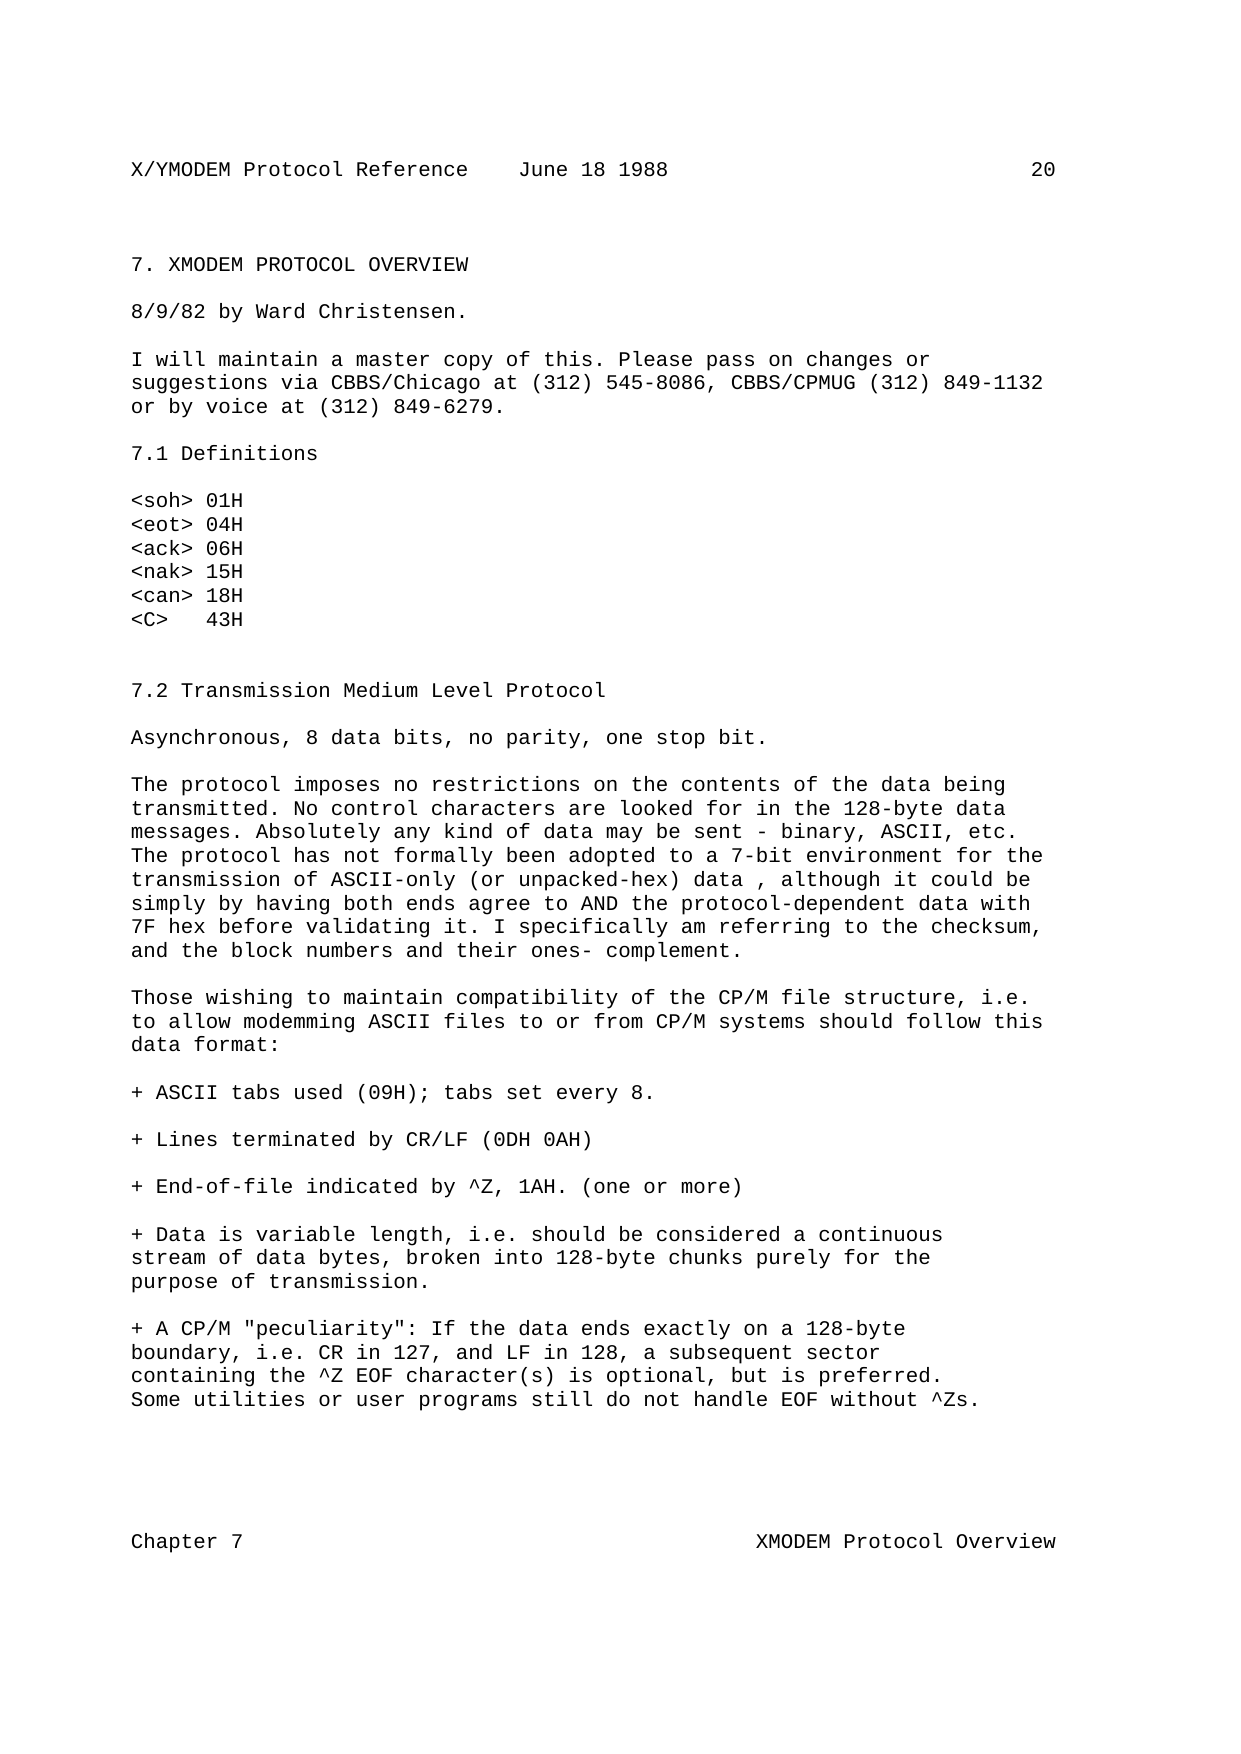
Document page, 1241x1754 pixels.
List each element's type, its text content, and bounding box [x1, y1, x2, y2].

text X/YMODEM Protocol Reference June 18 1988 20 7. XMODEM PROTOCOL OVERVIEW 8/9/82 by Ward Christensen. I will maintain a master copy of this. Please pass on changes or suggestions via CBBS/Chicago at (312) 545-8086, CBBS/CPMUG (312) 849-1132 or by voice at (312) 849-6279. 7.1 Definitions <soh> 01H <eot> 04H <ack> 06H <nak> 15H <can> 18H <C> 43H 7.2 Transmission Medium Level Protocol Asynchronous, 8 data bits, no parity, one stop bit. The protocol imposes no restrictions on the contents of the data being transmitted. No control characters are looked for in the 128-byte data messages. Absolutely any kind of data may be sent - binary, ASCII, etc. The protocol has not formally been adopted to a 7-bit environment for the transmission of ASCII-only (or unpacked-hex) data , although it could be simply by having both ends agree to AND the protocol-dependent data with 7F hex before validating it. I specifically am referring to the checksum, and the block numbers and their ones- complement. Those wishing to maintain compatibility of the CP/M file structure, i.e. to allow modemming ASCII files to or from CP/M systems should follow this data format: + ASCII tabs used (09H); tabs set every 8. + Lines terminated by CR/LF (0DH 0AH) + End-of-file indicated by ^Z, 1AH. (one or more) + Data is variable length, i.e. should be considered a continuous stream of data bytes, broken into 128-byte chunks purely for the purpose of transmission. + A CP/M "peculiarity": If the data ends exactly on a 128-byte boundary, i.e. CR in 127, and LF in 128, a subsequent sector containing the ^Z EOF character(s) is optional, but is preferred. Some utilities or user programs still do not handle EOF without ^Zs. Chapter 7 XMODEM Protocol Overview [118, 112, 1122, 1649]
